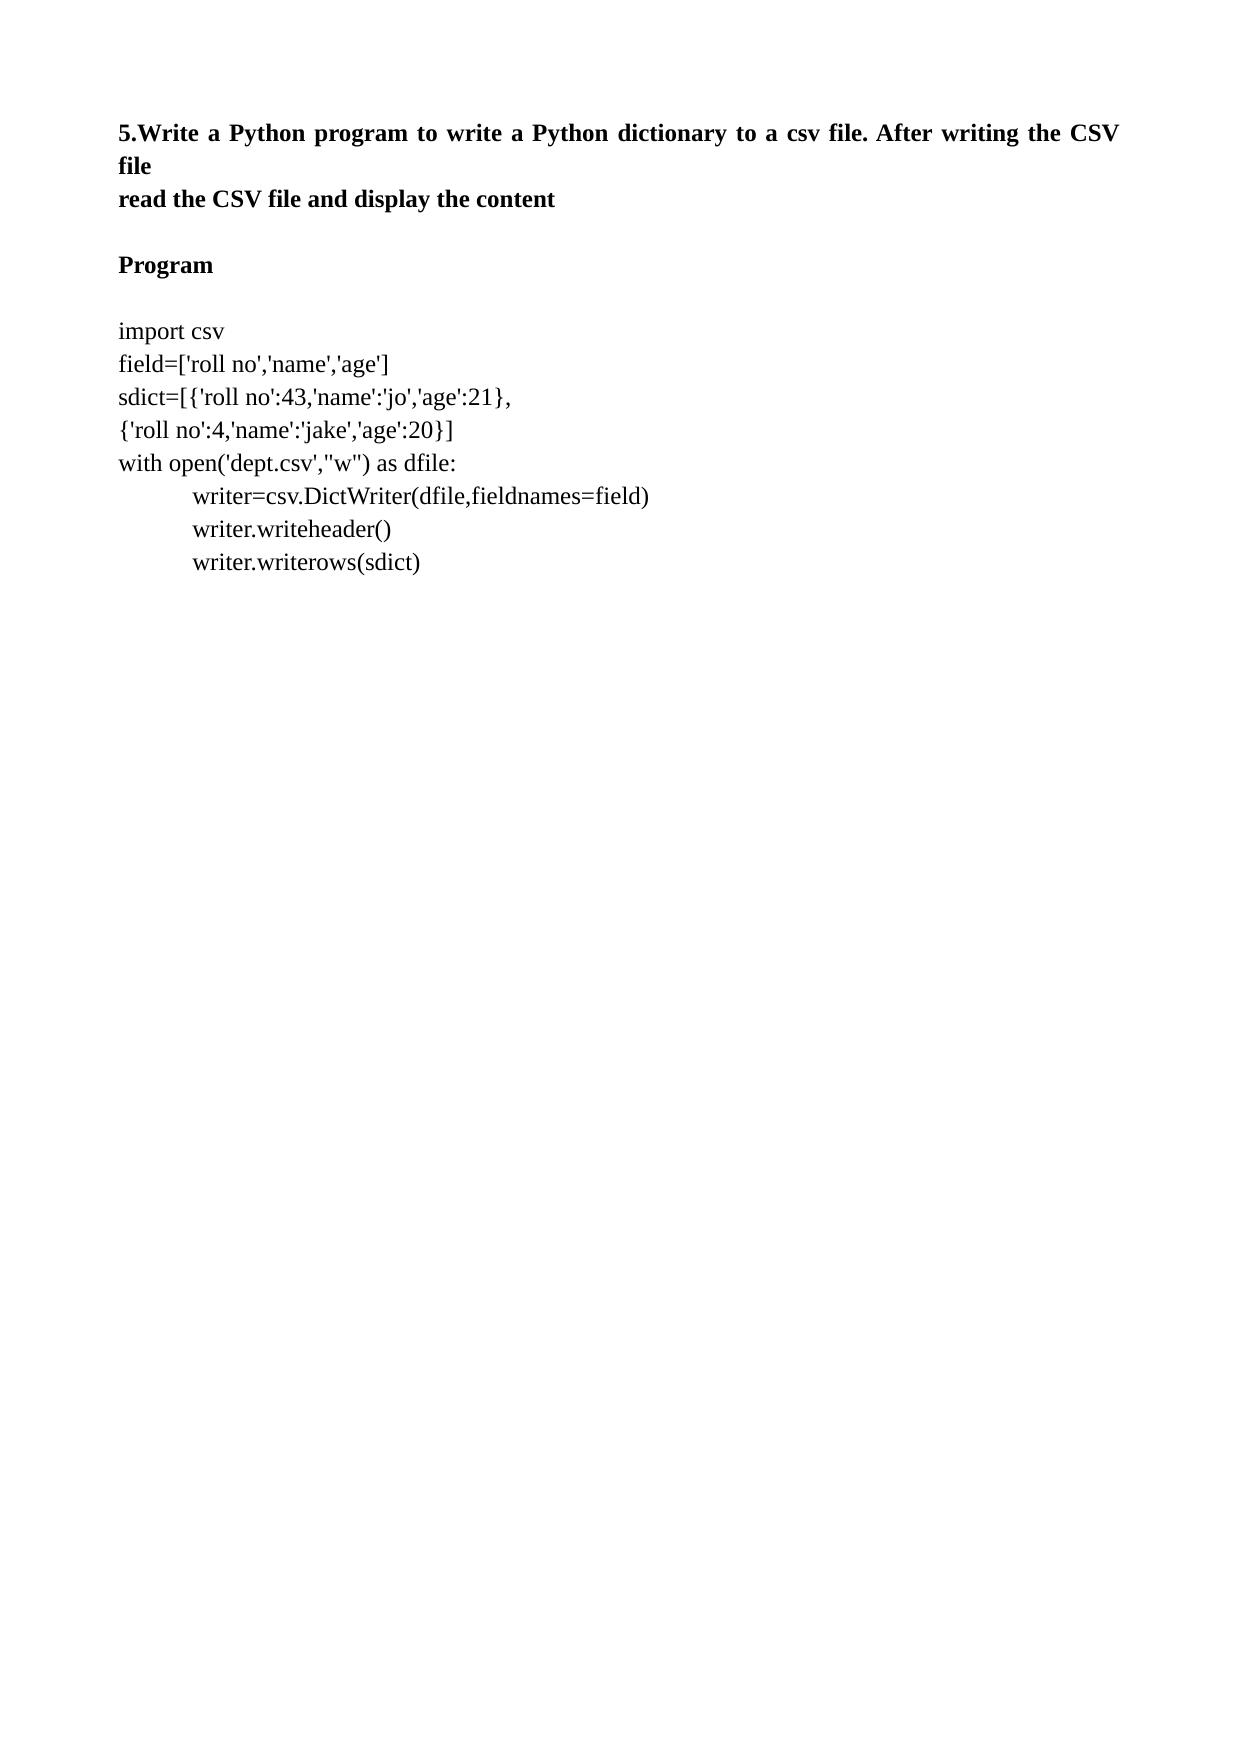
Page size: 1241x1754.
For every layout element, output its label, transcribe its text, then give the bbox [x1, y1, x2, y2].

text {'roll no':4,'name':'jake','age':20}] [118, 415, 1122, 444]
text sdict=[{'roll no':43,'name':'jo','age':21}, [118, 382, 1122, 411]
text field=['roll no','name','age'] [118, 349, 1122, 378]
text writer=csv.DictWriter(dfile,fieldnames=field) [118, 481, 1122, 510]
text writer.writerows(sdict) [118, 547, 1122, 576]
text import csv [118, 316, 1122, 345]
text 5.Write a Python program to write a Python dictionary to a csv file. After writing the CSV file read the CSV file and display the content [118, 118, 1122, 213]
text writer.writeheader() [118, 514, 1122, 543]
text Program [118, 250, 1122, 279]
text with open('dept.csv',"w") as dfile: [118, 448, 1122, 477]
